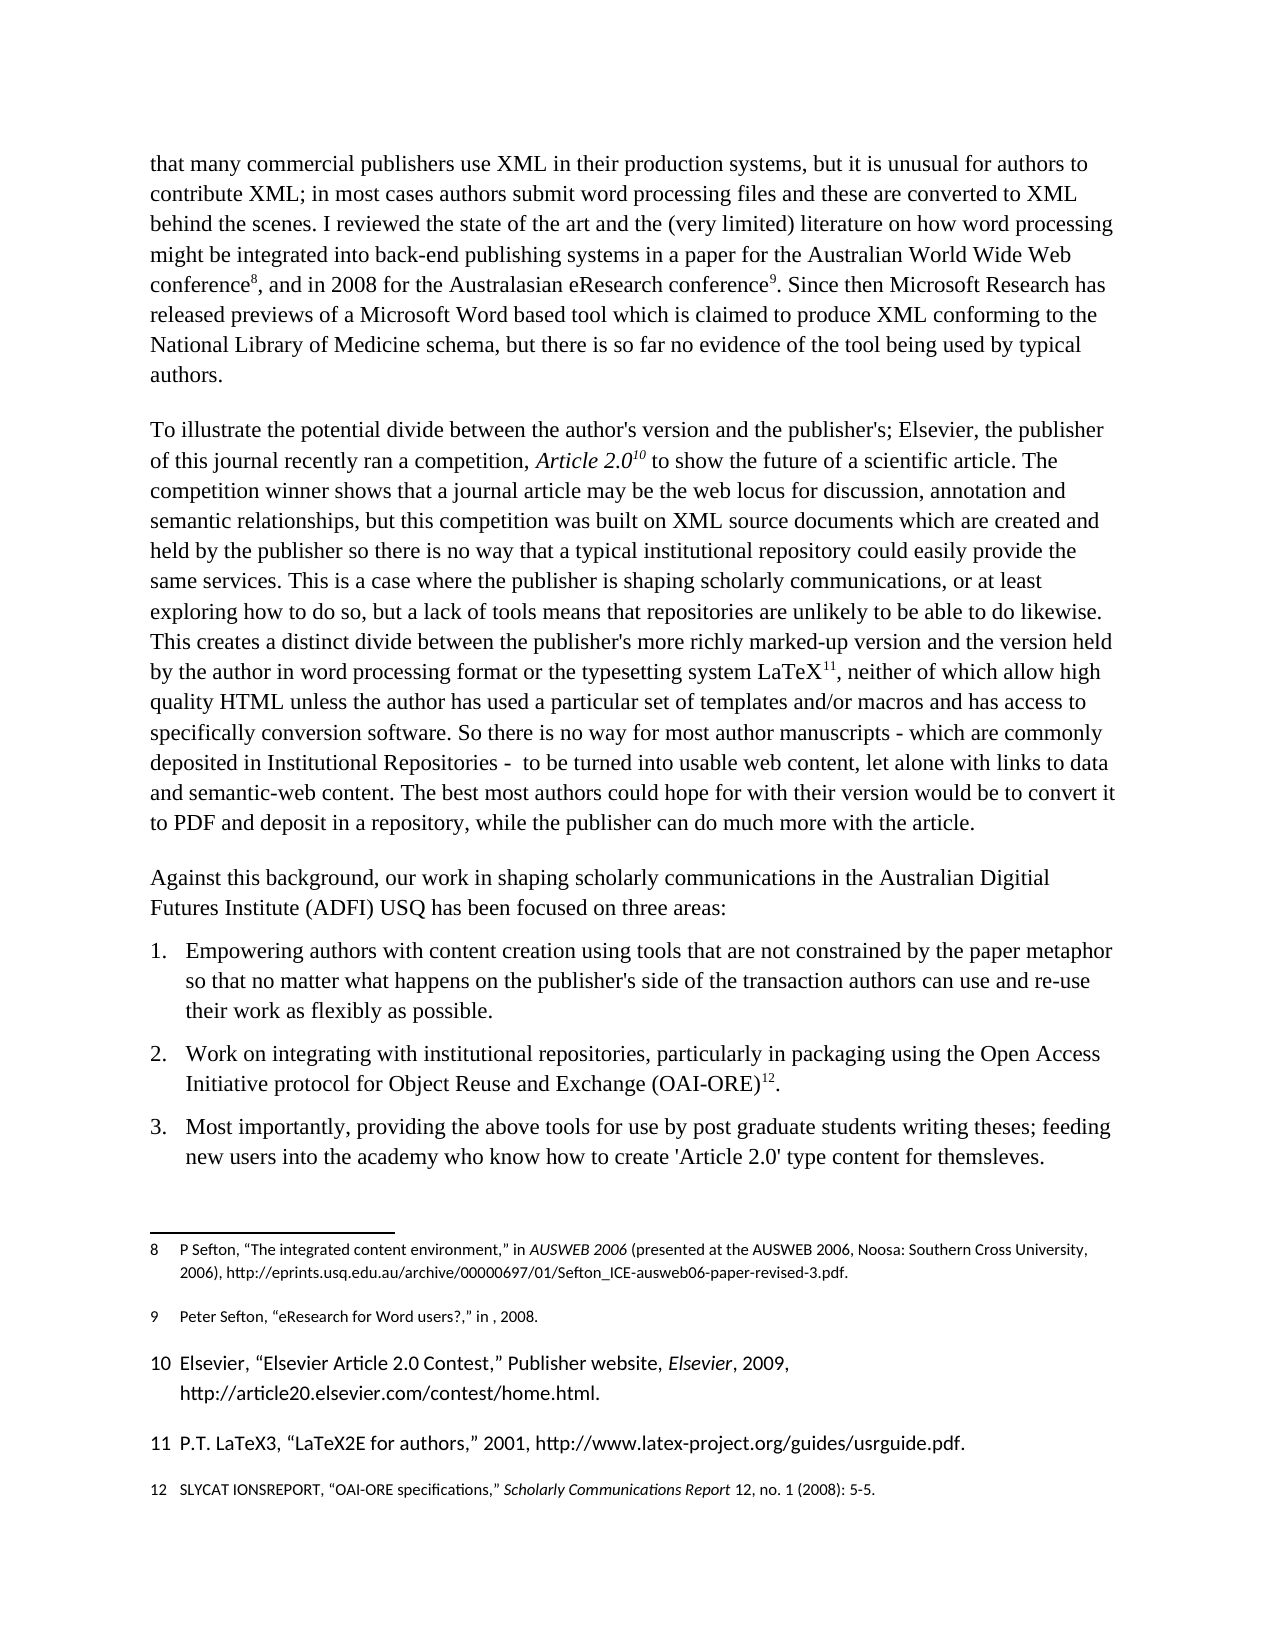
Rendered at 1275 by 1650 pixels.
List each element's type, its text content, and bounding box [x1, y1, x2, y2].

list SLYCAT IONSREPORT, “OAI-ORE specifications,” Scholarly Communications Report 12, no. 1 (2008): 5-5. [150, 1480, 1125, 1500]
list Work on integrating with institutional repositories, particularly in packaging using the Open Access Initiative protocol for Object Reuse and Exchange (OAI-ORE). [150, 1040, 1125, 1097]
text P Sefton, “The integrated content environment,” in AUSWEB 2006 (presented at the AUSWEB 2006, Noosa: Southern Cross University, 2006), http://eprints.usq.edu.au/archive/00000697/01/Sefton_ICE-ausweb06-paper-revised-3.pdf. [150, 1239, 1125, 1282]
text Against this background, our work in shaping scholarly communications in the Australian Digitial Futures Institute (ADFI) USQ has been focused on three areas: [150, 864, 1125, 921]
text Peter Sefton, “eResearch for Word users?,” in , 2008. [150, 1306, 1125, 1327]
text To illustrate the potential divide between the author's version and the publisher's; Elsevier, the publisher of this journal recently ran a competition, Article 2.0 to show the future of a scientific article. The competition winner shows that a journal article may be the web locus for discussion, annotation and semantic relationships, but this competition was built on XML source documents which are created and held by the publisher so there is no way that a typical institutional repository could easily provide the same services. This is a case where the publisher is shaping scholarly communications, or at least exploring how to do so, but a lack of tools means that repositories are unlikely to be able to do likewise. This creates a distinct divide between the publisher's more richly marked-up version and the version held by the author in word processing format or the typesetting system LaTeX, neither of which allow high quality HTML unless the author has used a particular set of templates and/or macros and has access to specifically conversion software. So there is no way for most author manuscripts - which are commonly deposited in Institutional Repositories - to be turned into usable web content, let alone with links to data and semantic-web content. The best most authors could hope for with their version would be to convert it to PDF and deposit in a repository, while the publisher can do much more with the article. [150, 416, 1125, 836]
text P.T. LaTeX3, “LaTeX2E for authors,” 2001, http://www.latex-project.org/guides/usrguide.pdf. [150, 1430, 1125, 1455]
list Most importantly, providing the above tools for use by post graduate students writing theses; feeding new users into the academy who know how to create 'Article 2.0' type content for themsleves. [150, 1113, 1125, 1169]
text Elsevier, “Elsevier Article 2.0 Contest,” Publisher website, Elsevier, 2009, http://article20.elsevier.com/contest/home.html. [150, 1351, 1125, 1405]
text Of course word processors are merely the most common writing tool for the academy, not necessarily the best. Many proposals have been put forward for structured authoring using XML (and before that SGML) which has worked well in industries such as legal publishing and the military where specialist editorial teams can be trained and supported. Norman Walsh captures the essence of the advantages of structured authoring in a contribution to a debate in the Journal of Digital Information. While the principle is sound in a theoretical sense, experience at USQ with an end to end XML publishing system for course materials has not been encouraging – the completed system had close to zero uptake from academic staff. It is true that many commercial publishers use XML in their production systems, but it is unusual for authors to contribute XML; in most cases authors submit word processing files and these are converted to XML behind the scenes. I reviewed the state of the art and the (very limited) literature on how word processing might be integrated into back-end publishing systems in a paper for the Australian World Wide Web conference, and in 2008 for the Australasian eResearch conference. Since then Microsoft Research has released previews of a Microsoft Word based tool which is claimed to produce XML conforming to the National Library of Medicine schema, but there is so far no evidence of the tool being used by typical authors. [150, 150, 1125, 388]
list Empowering authors with content creation using tools that are not constrained by the paper metaphor so that no matter what happens on the publisher's side of the transaction authors can use and re-use their work as flexibly as possible. [150, 937, 1125, 1024]
